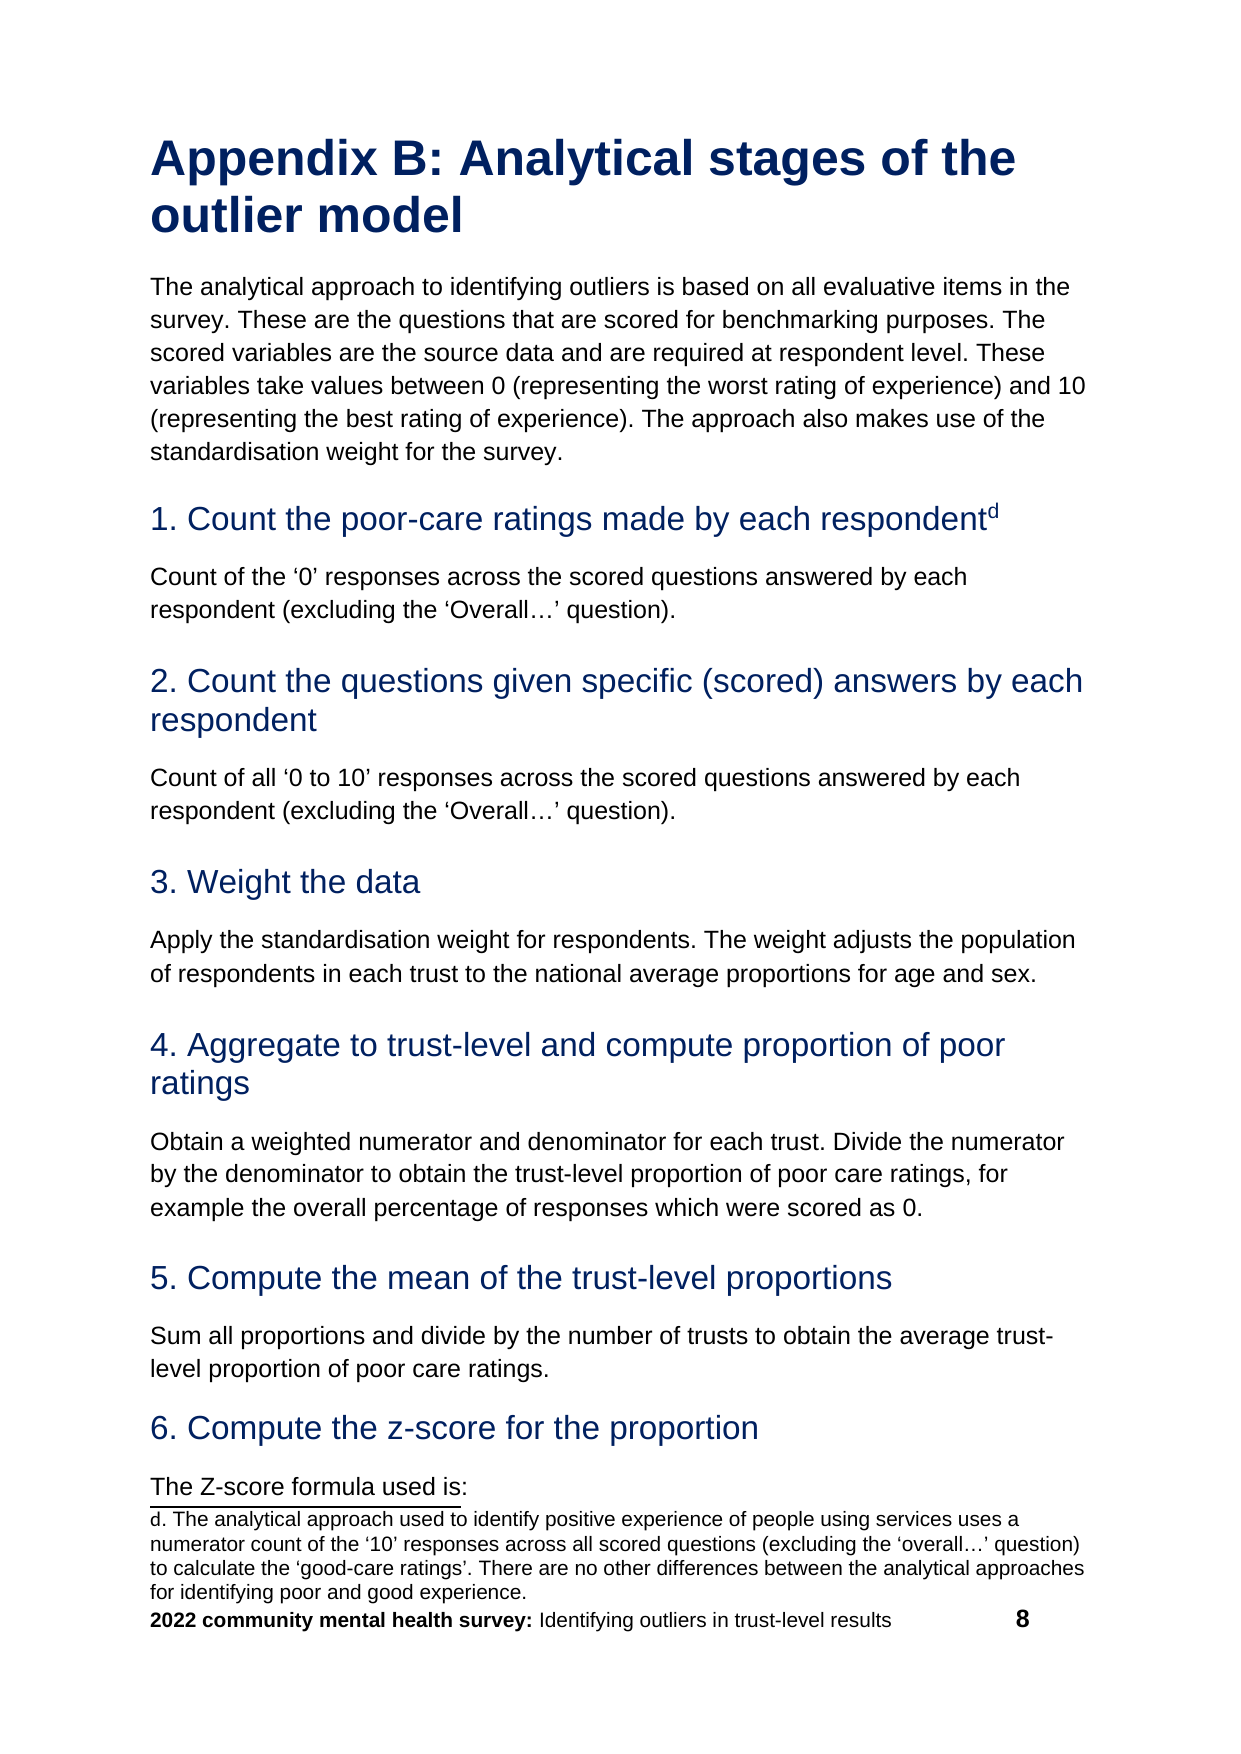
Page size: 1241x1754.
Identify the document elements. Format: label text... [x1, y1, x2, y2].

text 6. Compute the z-score for the proportion [150, 1408, 1090, 1446]
text . The analytical approach used to identify positive experience of people using services uses a numerator count of the ‘10’ responses across all scored questions (excluding the ‘overall…’ question) to calculate the ‘good-care ratings’. There are no other differences between the analytical approaches for identifying poor and good experience. [150, 1507, 1090, 1604]
text Obtain a weighted numerator and denominator for each trust. Divide the numerator by the denominator to obtain the trust-level proportion of poor care ratings, for example the overall percentage of responses which were scored as 0. [150, 1126, 1090, 1221]
text 5. Compute the mean of the trust-level proportions [150, 1258, 1090, 1296]
text 3. Weight the data [150, 862, 1090, 901]
text 2. Count the questions given specific (scored) answers by each respondent [150, 661, 1090, 738]
text Count of all ‘0 to 10’ responses across the scored questions answered by each respondent (excluding the ‘Overall…’ question). [150, 763, 1090, 825]
text Count of the ‘0’ responses across the scored questions answered by each respondent (excluding the ‘Overall…’ question). [150, 562, 1090, 624]
text Apply the standardisation weight for respondents. The weight adjusts the population of respondents in each trust to the national average proportions for age and sex. [150, 926, 1090, 987]
text The analytical approach to identifying outliers is based on all evaluative items in the survey. These are the questions that are scored for benchmarking purposes. The scored variables are the source data and are required at respondent level. These variables take values between 0 (representing the worst rating of experience) and 10 (representing the best rating of experience). The approach also makes use of the standardisation weight for the survey. [150, 272, 1090, 466]
text The Z-score formula used is: [150, 1471, 1090, 1500]
text 1. Count the poor-care ratings made by each respondent [150, 499, 1090, 537]
subtitle Appendix B: Analytical stages of the outlier model [150, 128, 1090, 243]
text 4. Aggregate to trust-level and compute proportion of poor ratings [150, 1024, 1090, 1101]
text Sum all proportions and divide by the number of trusts to obtain the average trust-level proportion of poor care ratings. [150, 1321, 1090, 1383]
